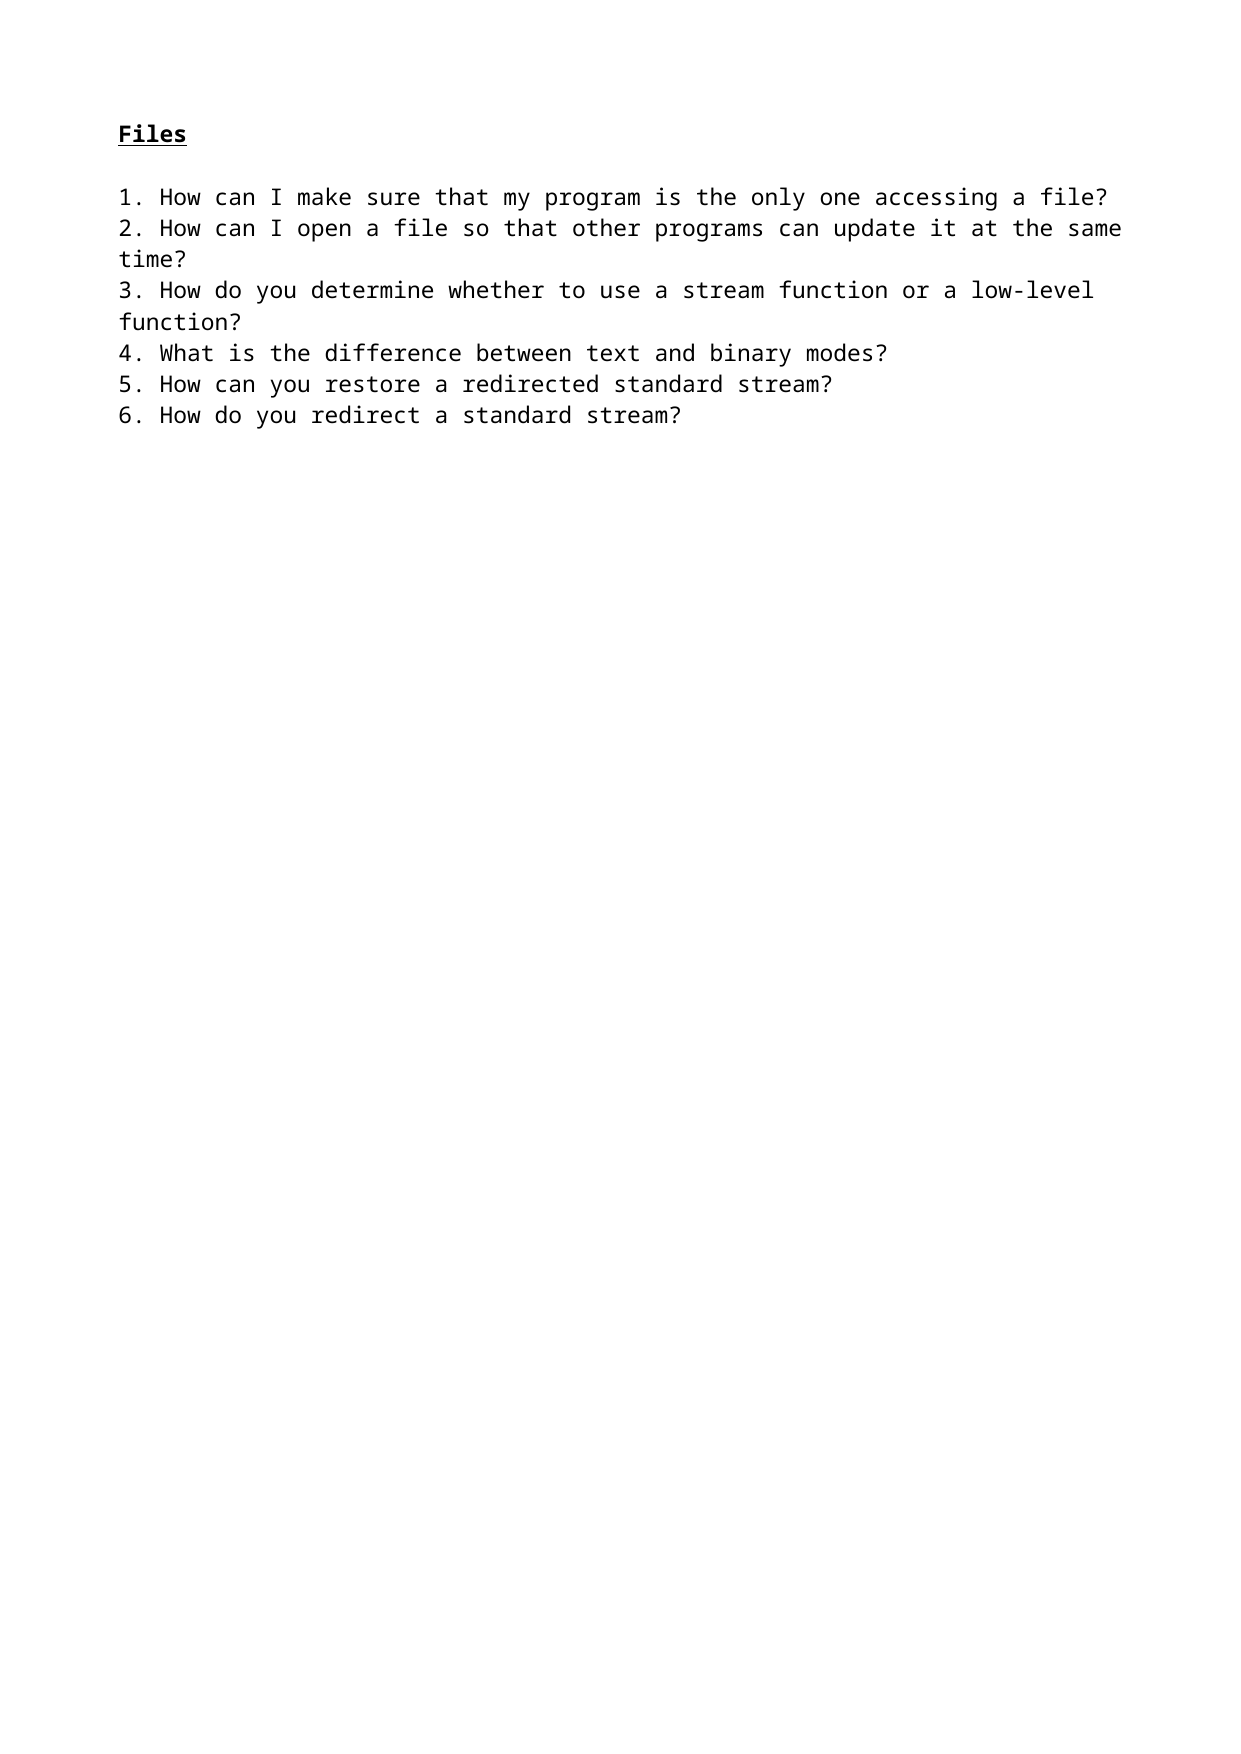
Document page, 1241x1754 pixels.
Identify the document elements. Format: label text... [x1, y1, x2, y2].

text 5. How can you restore a redirected standard stream? [118, 368, 1122, 399]
text 4. What is the difference between text and binary modes? [118, 337, 1122, 368]
text 6. How do you redirect a standard stream? [118, 399, 1122, 431]
text 2. How can I open a file so that other programs can update it at the same time? [118, 212, 1122, 274]
text Files [118, 118, 1122, 149]
text 3. How do you determine whether to use a stream function or a low-level function? [118, 274, 1122, 337]
text 1. How can I make sure that my program is the only one accessing a file? [118, 181, 1122, 212]
